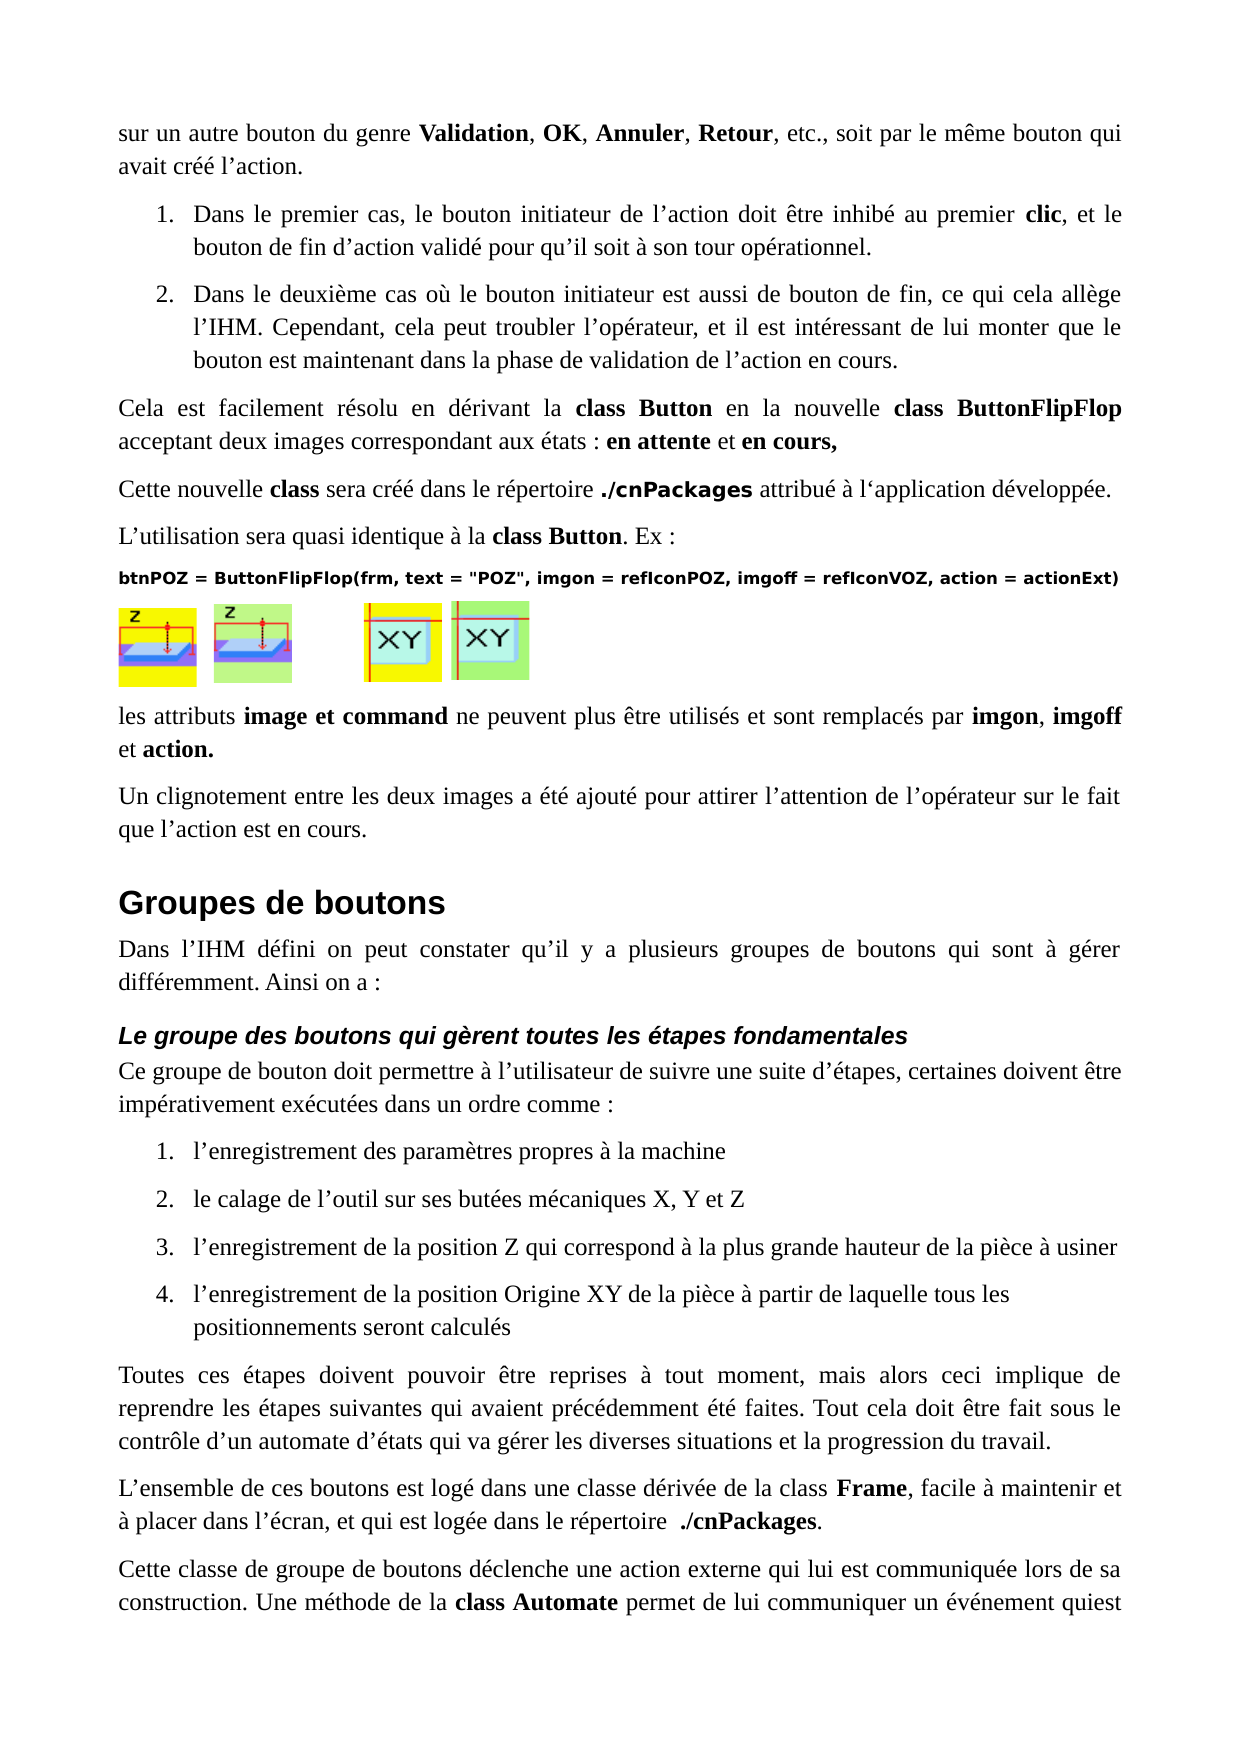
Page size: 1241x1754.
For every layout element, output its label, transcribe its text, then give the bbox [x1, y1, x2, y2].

text Cette classe de groupe de boutons déclenche une action externe qui lui est communiquée lors de sa construction. Une méthode de la class Automate permet de lui communiquer un événement quiest [118, 1554, 1122, 1616]
text Ce groupe de bouton doit permettre à l’utilisateur de suivre une suite d’étapes, certaines doivent être impérativement exécutées dans un ordre comme : [118, 1056, 1122, 1117]
subtitle Le groupe des boutons qui gèrent toutes les étapes fondamentales [118, 1021, 1122, 1049]
text Dans l’IHM défini on peut constater qu’il y a plusieurs groupes de boutons qui sont à gérer différemment. Ainsi on a : [118, 934, 1122, 996]
picture [451, 601, 530, 680]
text L’ensemble de ces boutons est logé dans une classe dérivée de la class Frame, facile à maintenir et à placer dans l’écran, et qui est logée dans le répertoire ./cnPackages. [118, 1473, 1122, 1535]
text btnPOZ = ButtonFlipFlop(frm, text = "POZ", imgon = refIconPOZ, imgoff = refIconVOZ, action = actionExt) [118, 569, 1122, 588]
text Toutes ces étapes doivent pouvoir être reprises à tout moment, mais alors ceci implique de reprendre les étapes suivantes qui avaient précédemment été faites. Tout cela doit être fait sous le contrôle d’un automate d’états qui va gérer les diverses situations et la progression du travail. [118, 1360, 1122, 1454]
subtitle Groupes de boutons [118, 883, 1122, 922]
list l’enregistrement des paramètres propres à la machine [156, 1136, 1122, 1165]
text Cela est facilement résolu en dérivant la class Button en la nouvelle class ButtonFlipFlop acceptant deux images correspondant aux états : en attente et en cours, [118, 393, 1122, 455]
text L’utilisation sera quasi identique à la class Button. Ex : [118, 521, 1122, 550]
list l’enregistrement de la position Origine XY de la pièce à partir de laquelle tous les positionnements seront calculés [156, 1279, 1122, 1341]
text Cette nouvelle class sera créé dans le répertoire ./cnPackages attribué à l‘application développée. [118, 474, 1122, 502]
list le calage de l’outil sur ses butées mécaniques X, Y et Z [156, 1184, 1122, 1213]
picture [213, 604, 292, 683]
picture [363, 603, 442, 682]
list Dans le premier cas, le bouton initiateur de l’action doit être inhibé au premier clic, et le bouton de fin d’action validé pour qu’il soit à son tour opérationnel. [156, 199, 1122, 261]
picture [118, 608, 197, 687]
list l’enregistrement de la position Z qui correspond à la plus grande hauteur de la pièce à usiner [156, 1232, 1122, 1260]
text les attributs image et command ne peuvent plus être utilisés et sont remplacés par imgon, imgoff et action. [118, 701, 1122, 763]
text sur un autre bouton du genre Validation, OK, Annuler, Retour, etc., soit par le même bouton qui avait créé l’action. [118, 118, 1122, 180]
list Dans le deuxième cas où le bouton initiateur est aussi de bouton de fin, ce qui cela allège l’IHM. Cependant, cela peut troubler l’opérateur, et il est intéressant de lui monter que le bouton est maintenant dans la phase de validation de l’action en cours. [156, 279, 1122, 374]
text Un clignotement entre les deux images a été ajouté pour attirer l’attention de l’opérateur sur le fait que l’action est en cours. [118, 781, 1122, 843]
